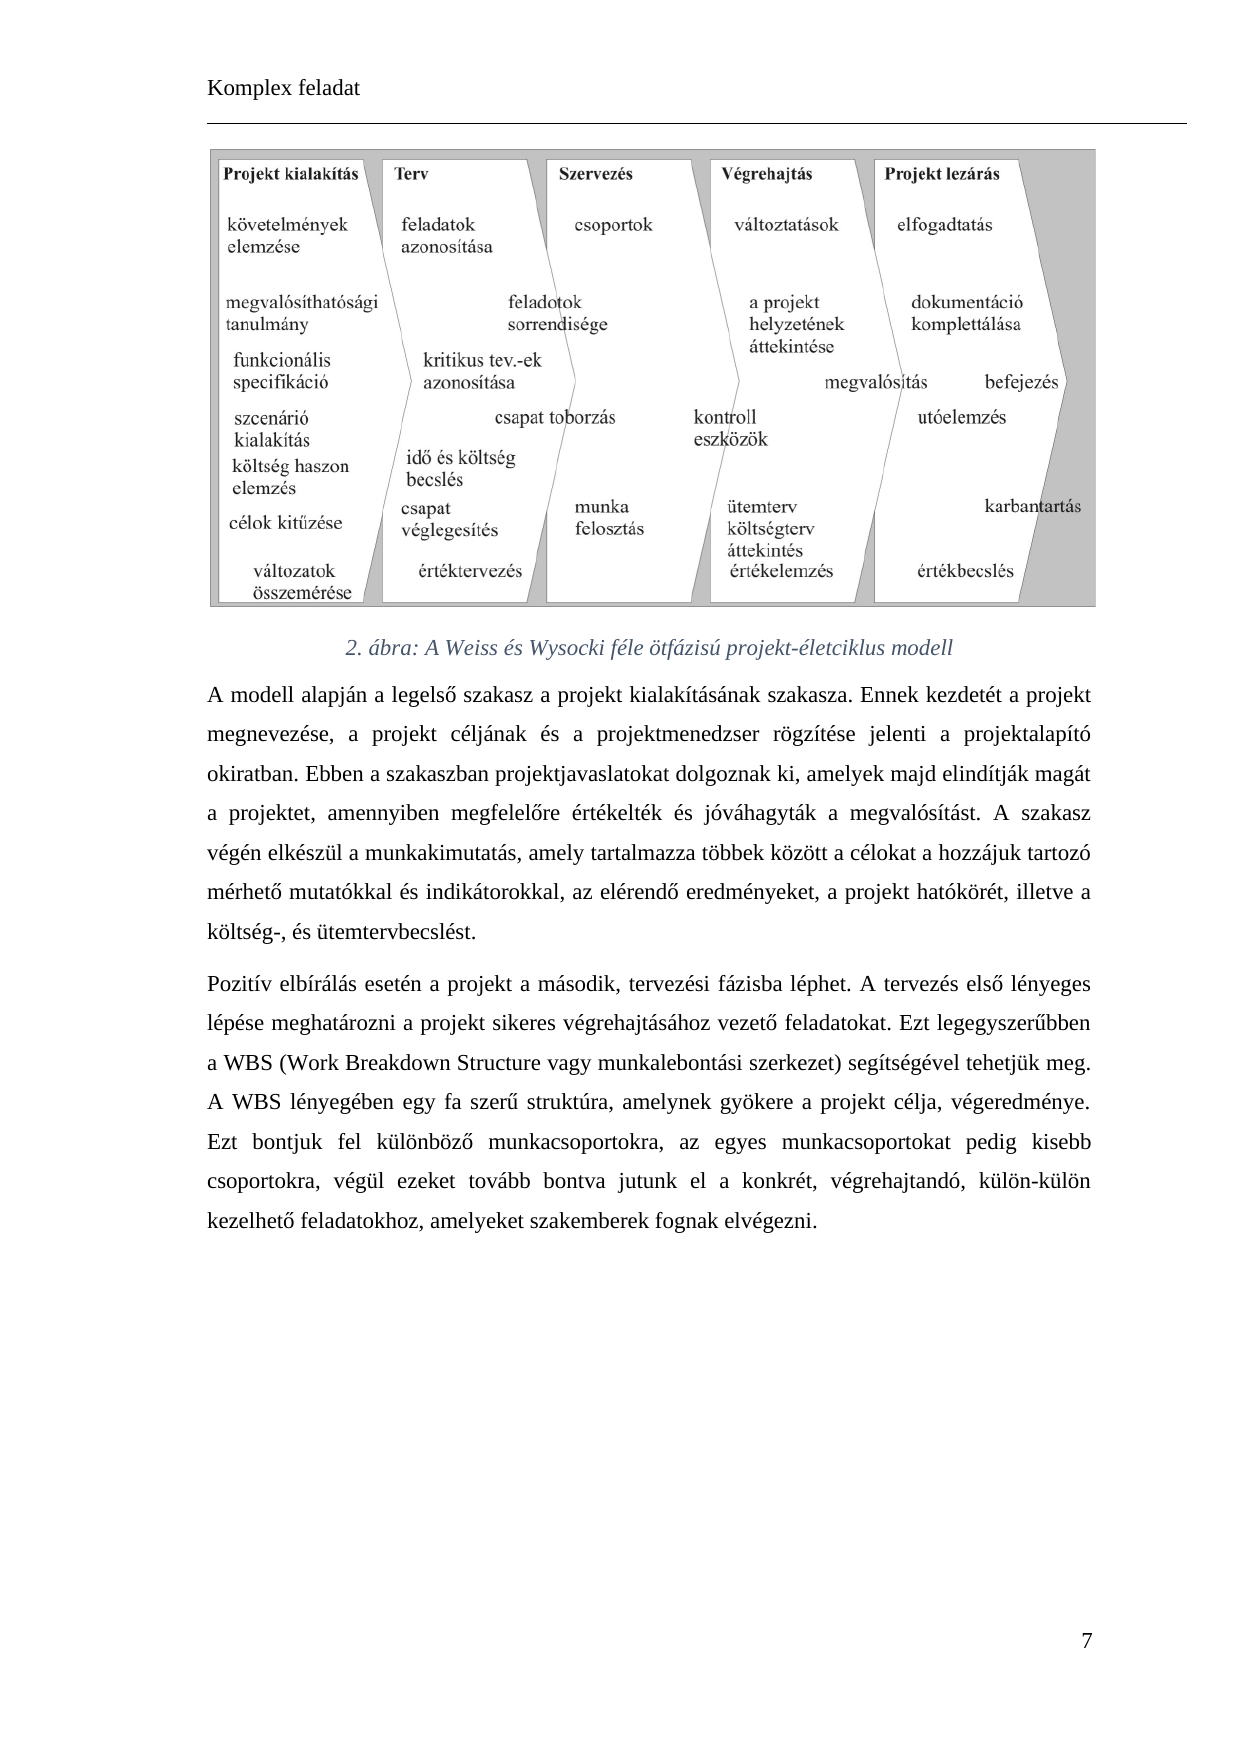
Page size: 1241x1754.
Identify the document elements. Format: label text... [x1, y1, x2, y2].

text 2. ábra: A Weiss és Wysocki féle ötfázisú projekt-életciklus modell [207, 634, 1092, 660]
text A modell alapján a legelső szakasz a projekt kialakításának szakasza. Ennek kezdetét a projekt megnevezése, a projekt céljának és a projektmenedzser rögzítése jelenti a projektalapító okiratban. Ebben a szakaszban projektjavaslatokat dolgoznak ki, amelyek majd elindítják magát a projektet, amennyiben megfelelőre értékelték és jóváhagyták a megvalósítást. A szakasz végén elkészül a munkakimutatás, amely tartalmazza többek között a célokat a hozzájuk tartozó mérhető mutatókkal és indikátorokkal, az elérendő eredményeket, a projekt hatókörét, illetve a költség-, és ütemtervbecslést. [207, 681, 1092, 944]
picture [209, 147, 1096, 609]
text Pozitív elbírálás esetén a projekt a második, tervezési fázisba léphet. A tervezés első lényeges lépése meghatározni a projekt sikeres végrehajtásához vezető feladatokat. Ezt legegyszerűbben a WBS (Work Breakdown Structure vagy munkalebontási szerkezet) segítségével tehetjük meg. A WBS lényegében egy fa szerű struktúra, amelynek gyökere a projekt célja, végeredménye. Ezt bontjuk fel különböző munkacsoportokra, az egyes munkacsoportokat pedig kisebb csoportokra, végül ezeket tovább bontva jutunk el a konkrét, végrehajtandó, külön-külön kezelhető feladatokhoz, amelyeket szakemberek fognak elvégezni. [207, 970, 1092, 1233]
